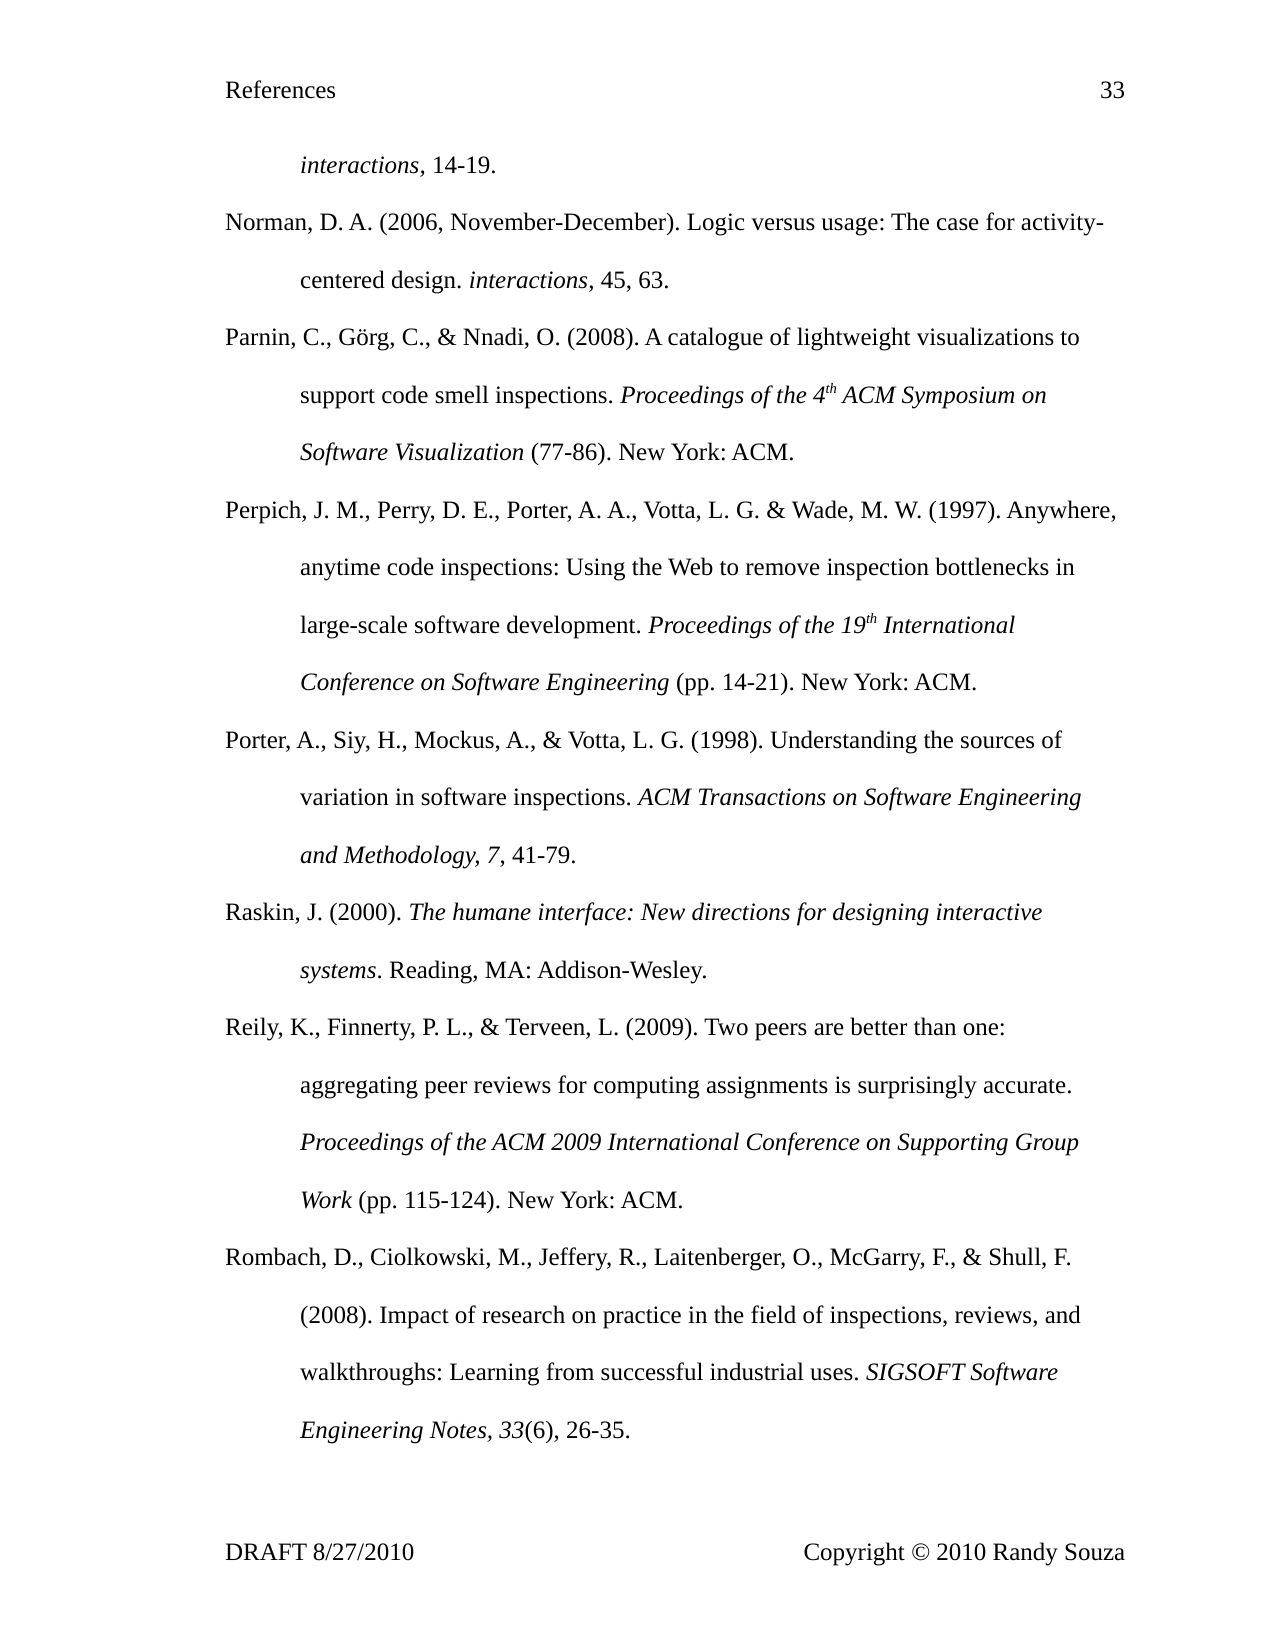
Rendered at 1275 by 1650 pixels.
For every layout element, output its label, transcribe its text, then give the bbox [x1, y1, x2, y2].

text Raskin, J. (2000). The humane interface: New directions for designing interactive systems. Reading, MA: Addison-Wesley. [225, 897, 1125, 984]
text Perpich, J. M., Perry, D. E., Porter, A. A., Votta, L. G. & Wade, M. W. (1997). Anywhere, anytime code inspections: Using the Web to remove inspection bottlenecks in large-scale software development. Proceedings of the 19th International Conference on Software Engineering (pp. 14-21). New York: ACM. [225, 495, 1125, 696]
text Parnin, C., Görg, C., & Nnadi, O. (2008). A catalogue of lightweight visualizations to support code smell inspections. Proceedings of the 4th ACM Symposium on Software Visualization (77-86). New York: ACM. [225, 322, 1125, 466]
text Rombach, D., Ciolkowski, M., Jeffery, R., Laitenberger, O., McGarry, F., & Shull, F. (2008). Impact of research on practice in the field of inspections, reviews, and walkthroughs: Learning from successful industrial uses. SIGSOFT Software Engineering Notes, 33(6), 26-35. [225, 1242, 1125, 1444]
text Porter, A., Siy, H., Mockus, A., & Votta, L. G. (1998). Understanding the sources of variation in software inspections. ACM Transactions on Software Engineering and Methodology, 7, 41-79. [225, 725, 1125, 869]
text interactions, 14-19. [225, 150, 1125, 179]
text Reily, K., Finnerty, P. L., & Terveen, L. (2009). Two peers are better than one: aggregating peer reviews for computing assignments is surprisingly accurate. Proceedings of the ACM 2009 International Conference on Supporting Group Work (pp. 115-124). New York: ACM. [225, 1012, 1125, 1214]
text Norman, D. A. (2006, November-December). Logic versus usage: The case for activity-centered design. interactions, 45, 63. [225, 207, 1125, 294]
